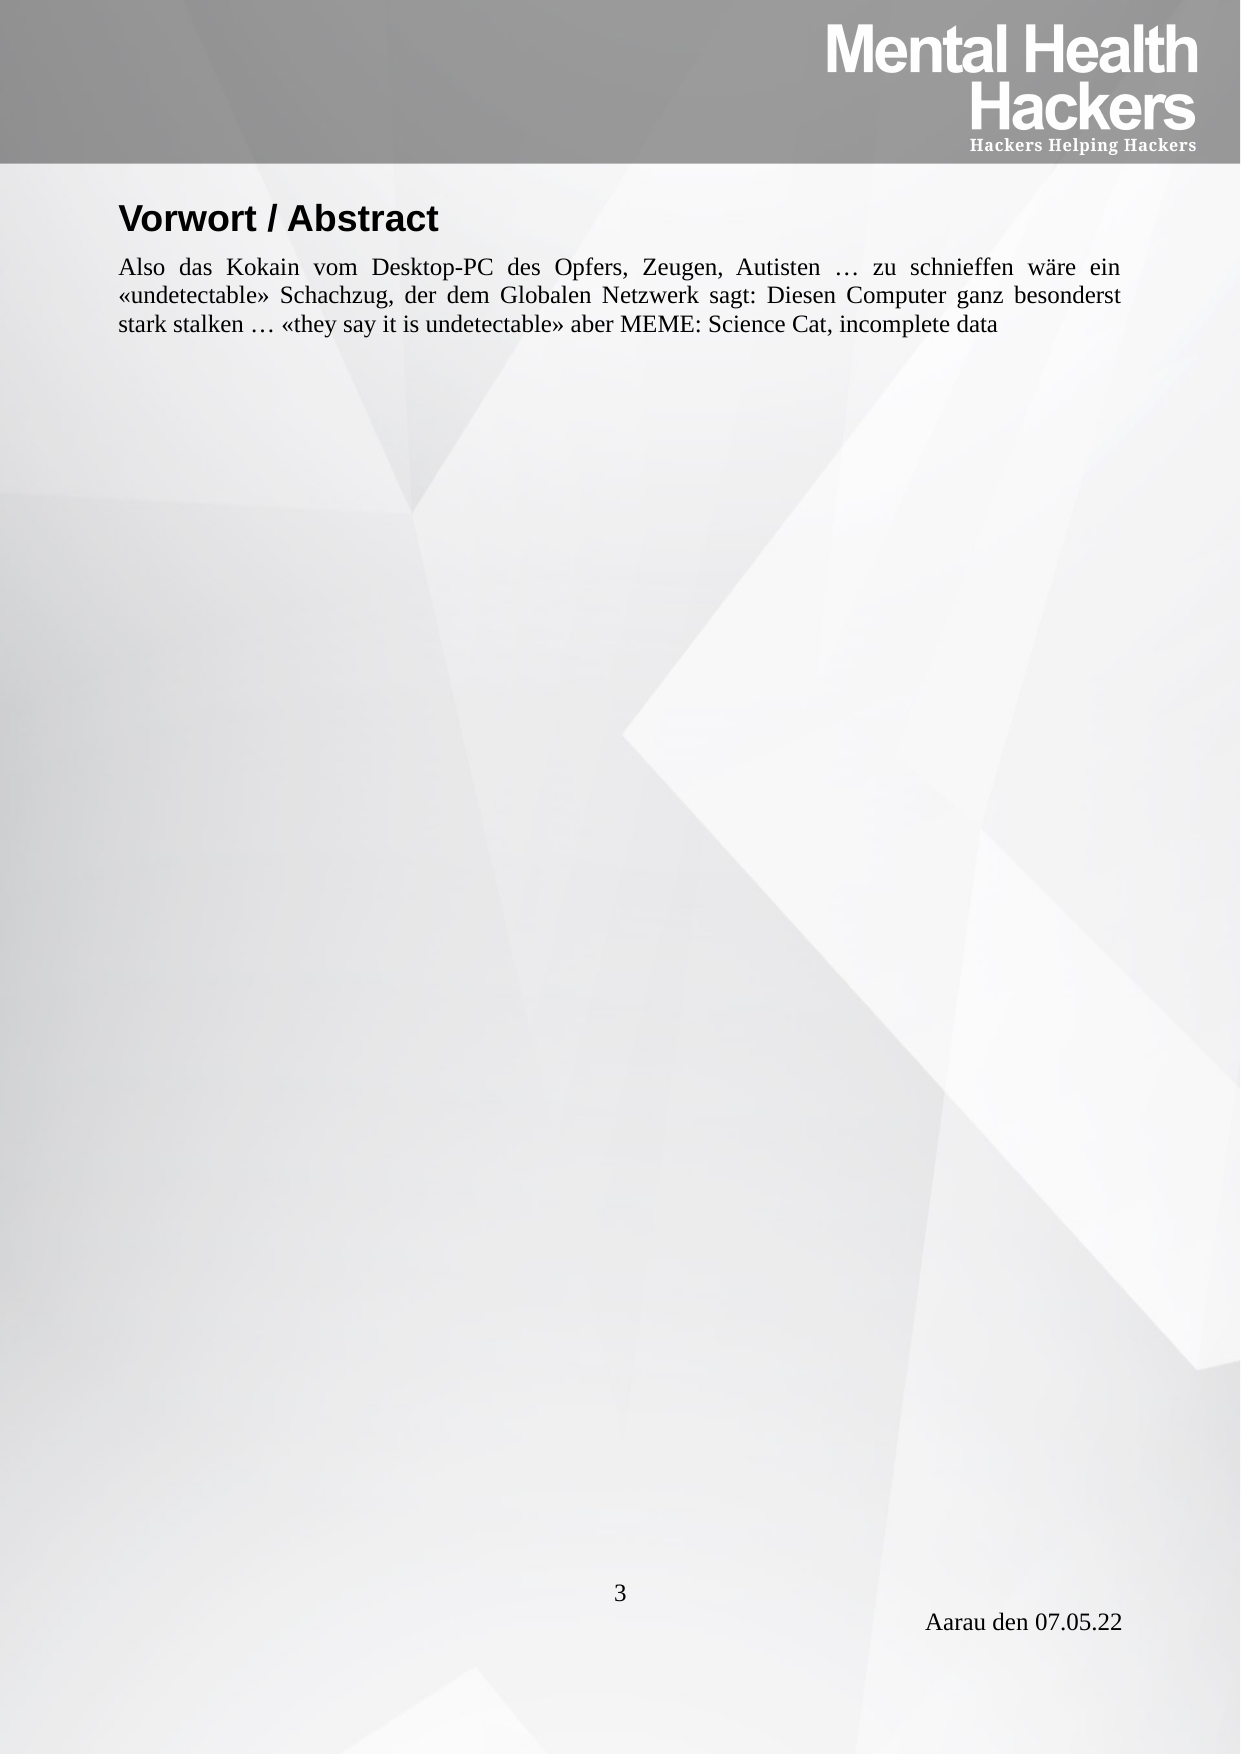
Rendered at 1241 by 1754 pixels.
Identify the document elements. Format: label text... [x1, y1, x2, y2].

text Also das Kokain vom Desktop-PC des Opfers, Zeugen, Autisten … zu schnieffen wäre ein «undetectable» Schachzug, der dem Globalen Netzwerk sagt: Diesen Computer ganz besonderst stark stalken … «they say it is undetectable» aber MEME: Science Cat, incomplete data [118, 252, 1122, 338]
subtitle Vorwort / Abstract [118, 196, 1122, 239]
picture [0, 0, 1241, 1754]
